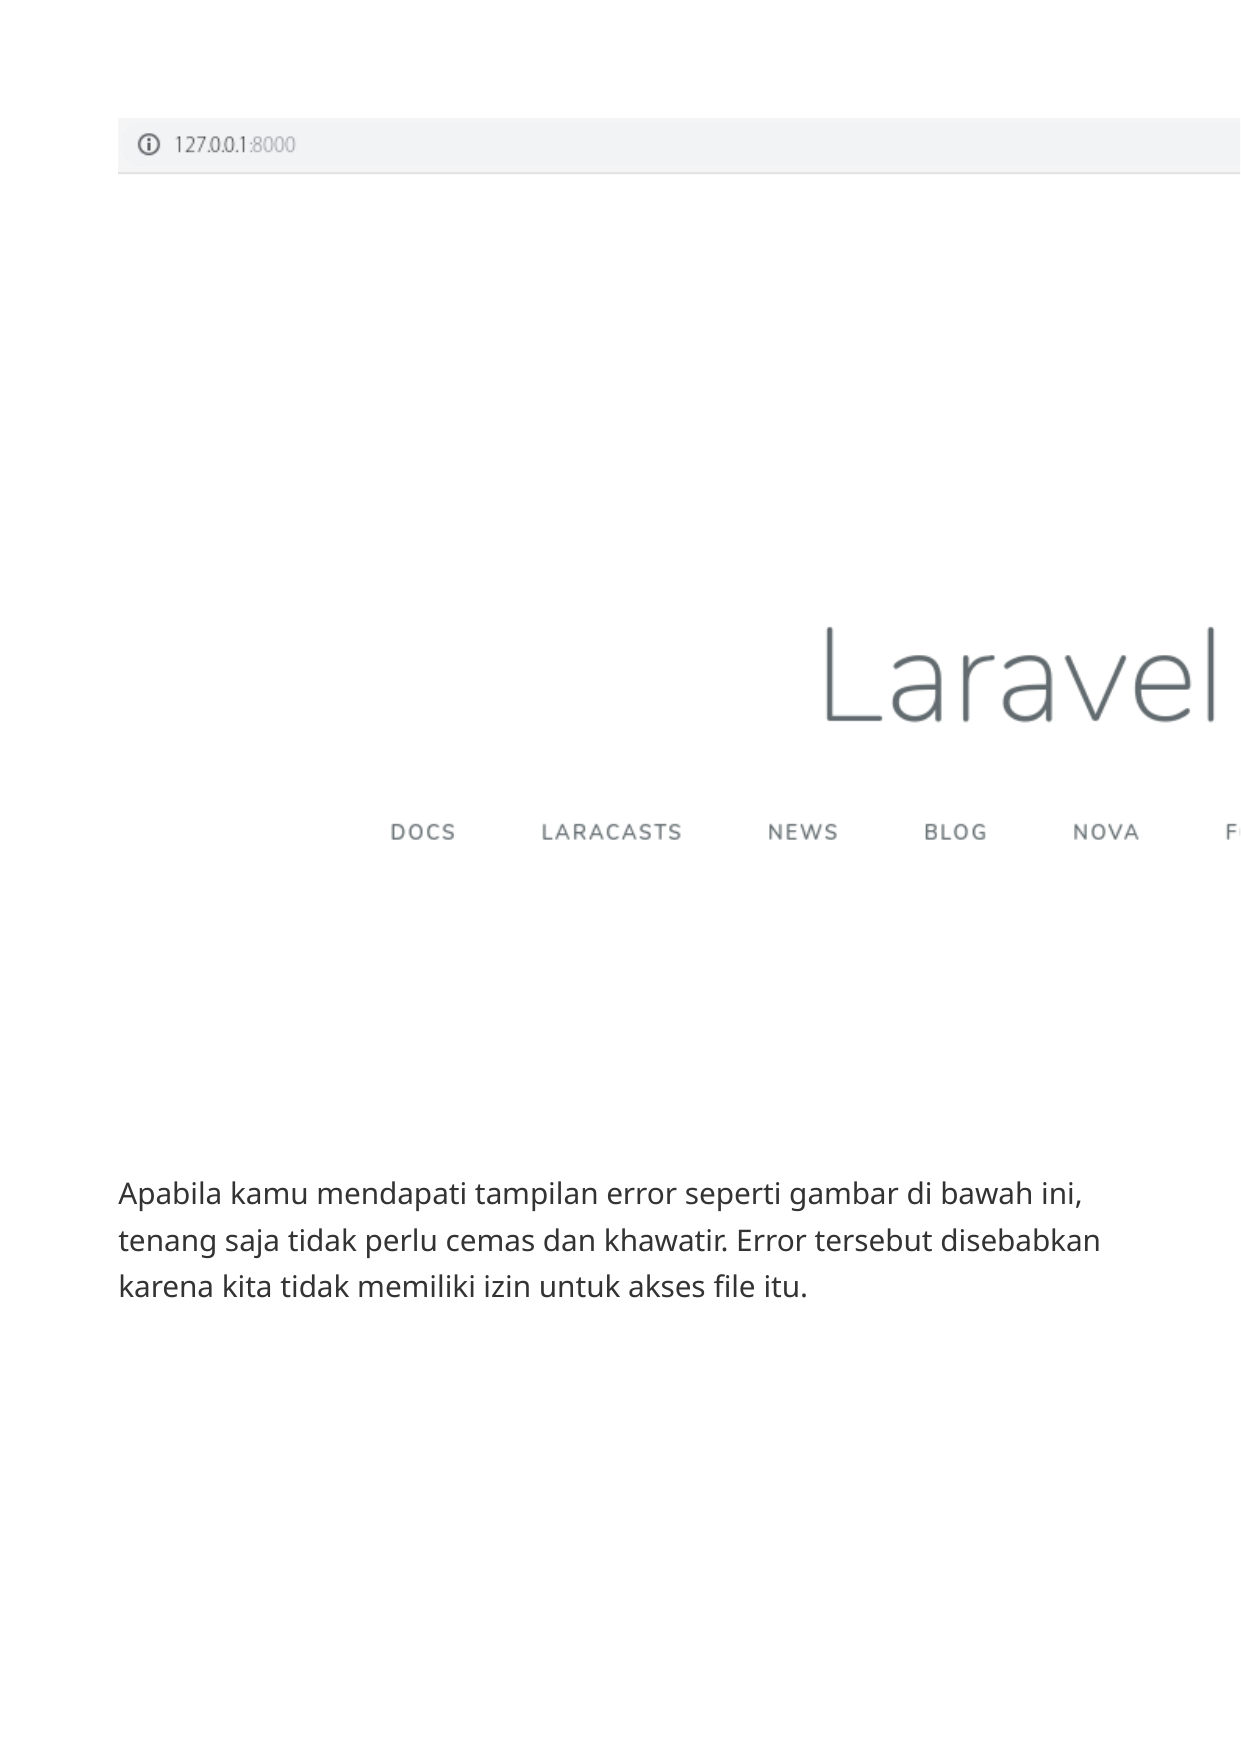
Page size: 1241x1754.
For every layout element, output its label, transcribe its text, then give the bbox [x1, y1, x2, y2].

text Apabila kamu mendapati tampilan error seperti gambar di bawah ini, tenang saja tidak perlu cemas dan khawatir. Error tersebut disebabkan karena kita tidak memiliki izin untuk akses file itu. [118, 1173, 1122, 1306]
picture [118, 118, 1241, 1154]
